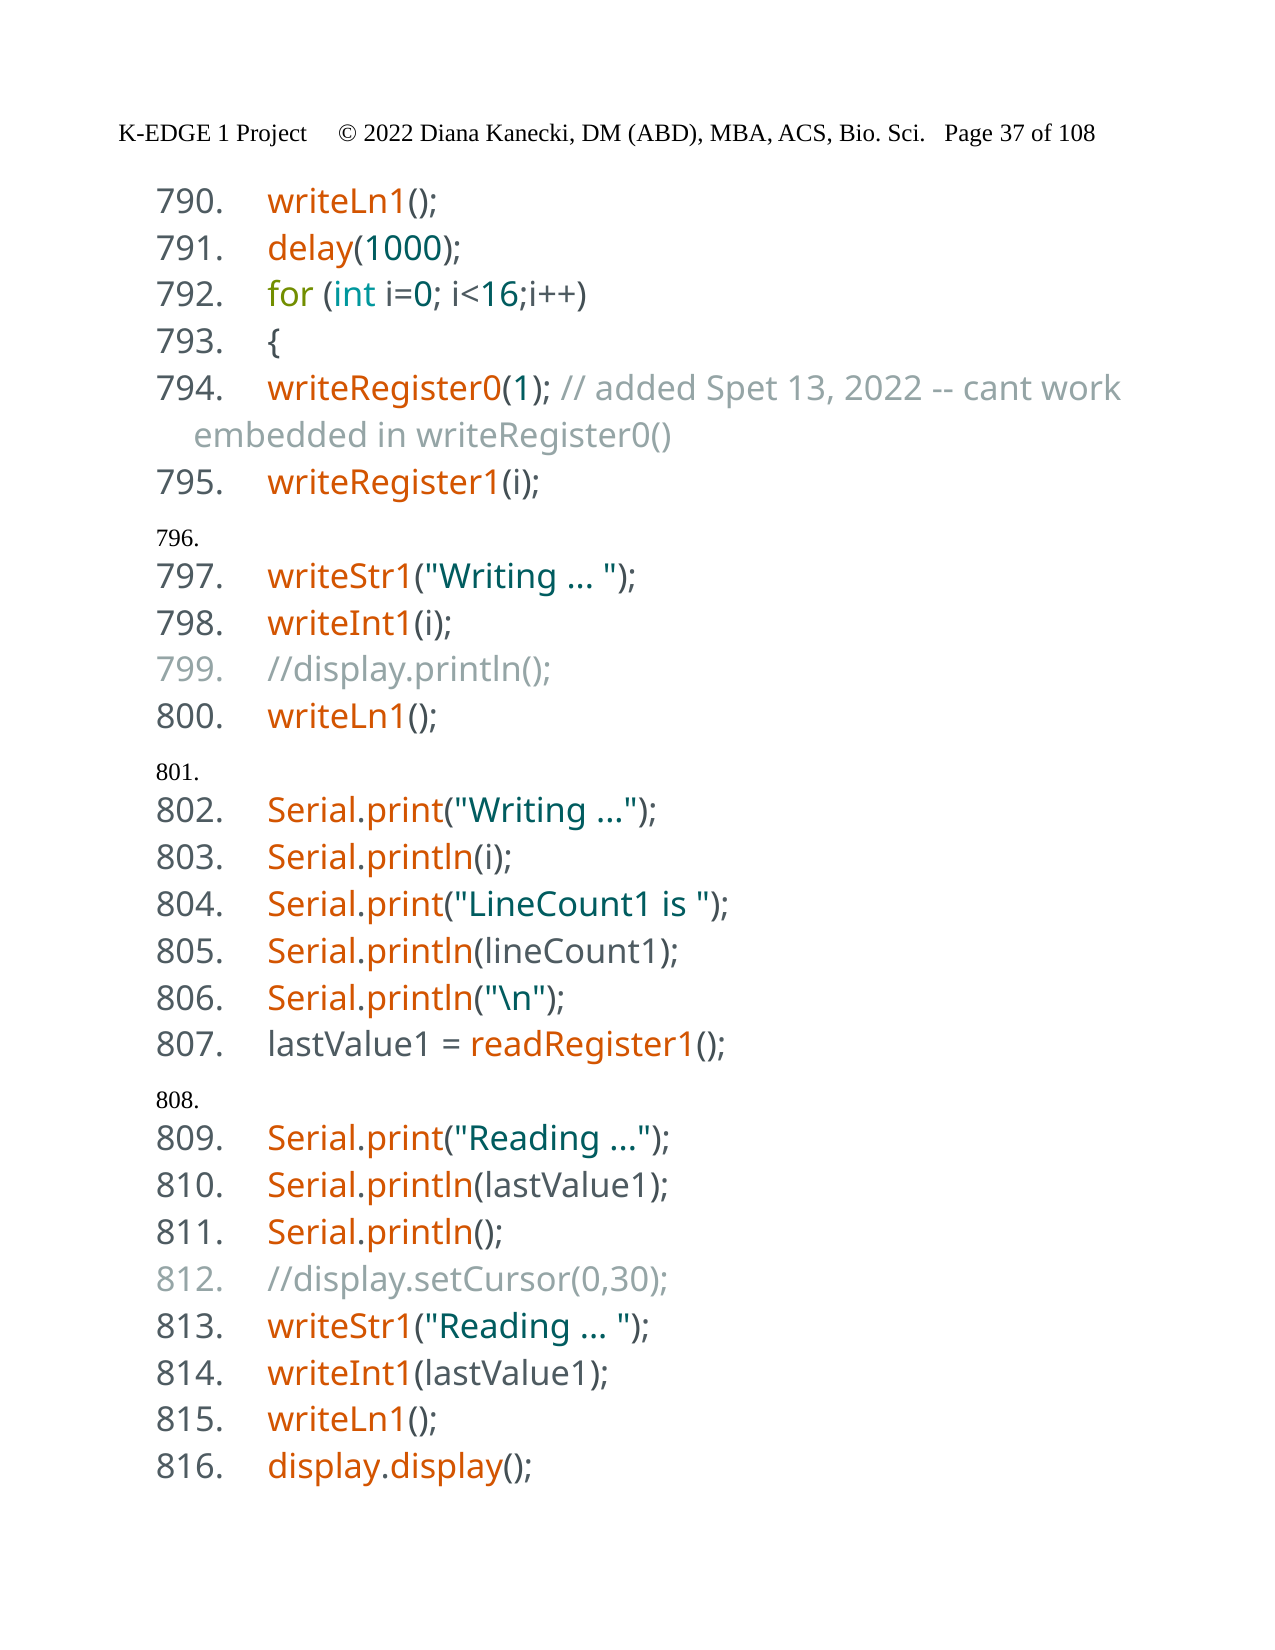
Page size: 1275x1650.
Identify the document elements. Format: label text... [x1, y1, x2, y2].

list writeInt1(i); [156, 598, 1157, 645]
list delay(1000); [156, 223, 1157, 270]
list Serial.println(lineCount1); [156, 926, 1157, 973]
list writeRegister0(1); // added Spet 13, 2022 -- cant work embedded in writeRegister0() [156, 364, 1157, 458]
list Serial.print("Writing ..."); [156, 786, 1157, 833]
list writeStr1("Reading ... "); [156, 1301, 1157, 1348]
list Serial.print("LineCount1 is "); [156, 879, 1157, 926]
list //display.println(); [156, 645, 1157, 692]
list for (int i=0; i<16;i++) [156, 270, 1157, 317]
list writeRegister1(i); [156, 458, 1157, 504]
list Serial.print("Reading ..."); [156, 1114, 1157, 1161]
list writeLn1(); [156, 176, 1157, 223]
list Serial.println(i); [156, 833, 1157, 879]
list Serial.println(); [156, 1208, 1157, 1254]
list //display.setCursor(0,30); [156, 1254, 1157, 1301]
list writeLn1(); [156, 1395, 1157, 1442]
list display.display(); [156, 1442, 1157, 1489]
list writeStr1("Writing ... "); [156, 551, 1157, 598]
list Serial.println(lastValue1); [156, 1161, 1157, 1208]
list writeInt1(lastValue1); [156, 1348, 1157, 1395]
list writeLn1(); [156, 692, 1157, 739]
list Serial.println("\n"); [156, 973, 1157, 1020]
list { [156, 317, 1157, 364]
list lastValue1 = readRegister1(); [156, 1020, 1157, 1067]
